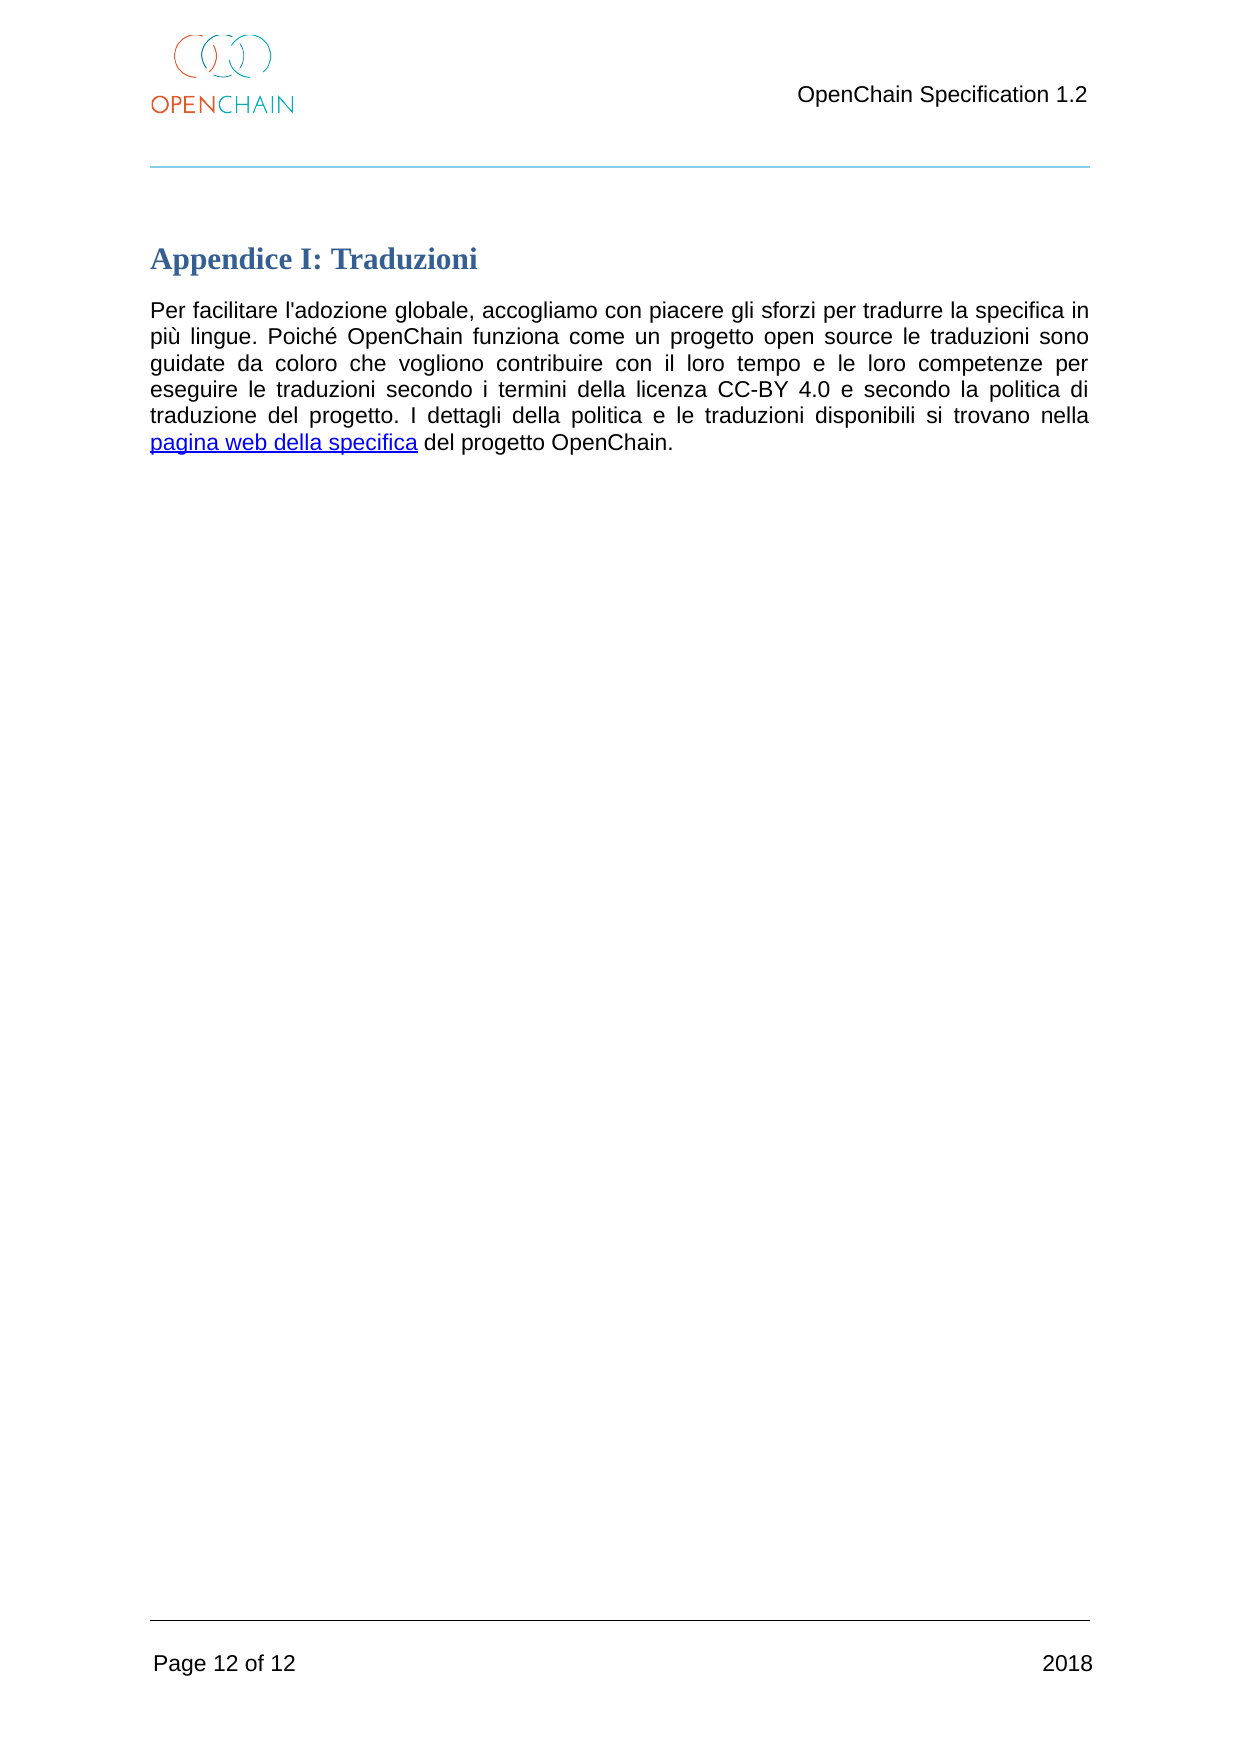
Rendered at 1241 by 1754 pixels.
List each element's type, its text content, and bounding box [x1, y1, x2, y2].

subtitle Appendice I: Traduzioni [150, 240, 1090, 276]
picture [151, 35, 293, 114]
text Per facilitare l'adozione globale, accogliamo con piacere gli sforzi per tradurre la specifica in più lingue. Poiché OpenChain funziona come un progetto open source le traduzioni sono guidate da coloro che vogliono contribuire con il loro tempo e le loro competenze per eseguire le traduzioni secondo i termini della licenza CC-BY 4.0 e secondo la politica di traduzione del progetto. I dettagli della politica e le traduzioni disponibili si trovano nella pagina web della specifica del progetto OpenChain. [150, 297, 1090, 455]
